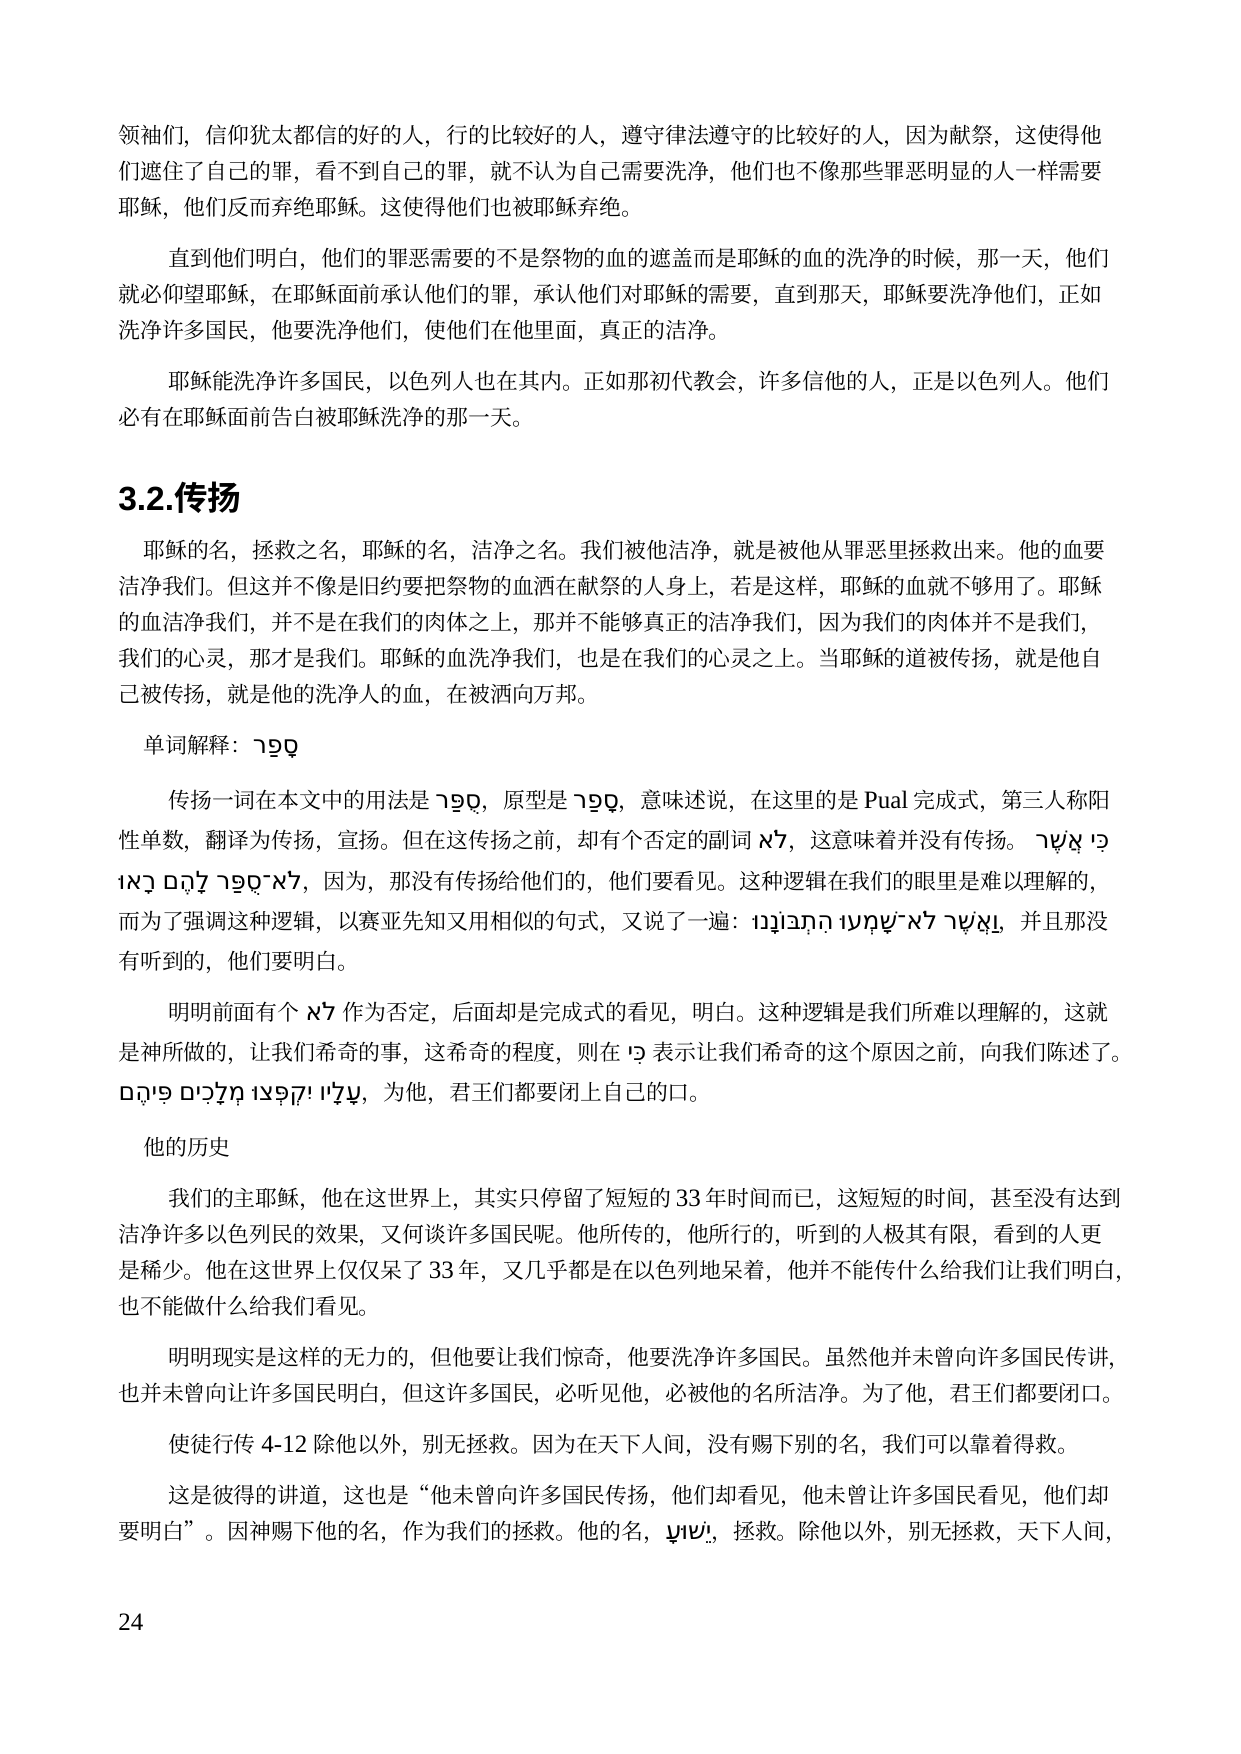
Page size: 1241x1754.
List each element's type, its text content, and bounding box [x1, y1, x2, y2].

text 明明现实是这样的无力的，但他要让我们惊奇，他要洗净许多国民。虽然他并未曾向许多国民传讲，也并未曾向让许多国民明白，但这许多国民，必听见他，必被他的名所洁净。为了他，君王们都要闭口。 [118, 1340, 1122, 1408]
text 这是彼得的讲道，这也是“他未曾向许多国民传扬，他们却看见，他未曾让许多国民看见，他们却要明白”。因神赐下他的名，作为我们的拯救。他的名，יֵשׁוּעָ，拯救。除他以外，别无拯救，天下人间，只有这一个名，我们可以靠着得救。虽然，他未曾向我们传扬，未曾让我们听见，但我们都必看见，都要明白。他未曾向我们介绍过他的名，但我们都要知道他的名，并且因信他的名，得以被他洗净。 [118, 1478, 1122, 1549]
text 明明前面有个 לֹא 作为否定，后面却是完成式的看见，明白。这种逻辑是我们所难以理解的，这就是神所做的，让我们希奇的事，这希奇的程度，则在 כִּי 表示让我们希奇的这个原因之前，向我们陈述了。עָלָיו יִקְפְּצוּ מְלָכִים פִּיהֶם，为他，君王们都要闭上自己的口。 [118, 995, 1122, 1111]
text 单词解释：סָפַר [118, 728, 1122, 764]
text 使徒行传 4-12 除他以外，别无拯救。因为在天下人间，没有赐下别的名，我们可以靠着得救。 [118, 1427, 1122, 1459]
text 传扬一词在本文中的用法是סֻפַּר，原型是סָפַר，意味述说，在这里的是Pual完成式，第三人称阳性单数，翻译为传扬，宣扬。但在这传扬之前，却有个否定的副词לֹא，这意味着并没有传扬。כִּי אֲשֶׁר לֹא־סֻפַּר לָהֶם רָאוּ，因为，那没有传扬给他们的，他们要看见。这种逻辑在我们的眼里是难以理解的，而为了强调这种逻辑，以赛亚先知又用相似的句式，又说了一遍：וַאֲשֶׁר לֹא־שָׁמְעוּ הִתְבּוֹנָנוּ，并且那没有听到的，他们要明白。 [118, 783, 1122, 976]
text 领袖们，信仰犹太都信的好的人，行的比较好的人，遵守律法遵守的比较好的人，因为献祭，这使得他们遮住了自己的罪，看不到自己的罪，就不认为自己需要洗净，他们也不像那些罪恶明显的人一样需要耶稣，他们反而弃绝耶稣。这使得他们也被耶稣弃绝。 [118, 118, 1122, 222]
text 耶稣的名，拯救之名，耶稣的名，洁净之名。我们被他洁净，就是被他从罪恶里拯救出来。他的血要洁净我们。但这并不像是旧约要把祭物的血洒在献祭的人身上，若是这样，耶稣的血就不够用了。耶稣的血洁净我们，并不是在我们的肉体之上，那并不能够真正的洁净我们，因为我们的肉体并不是我们，我们的心灵，那才是我们。耶稣的血洗净我们，也是在我们的心灵之上。当耶稣的道被传扬，就是他自己被传扬，就是他的洗净人的血，在被洒向万邦。 [118, 533, 1122, 709]
text 直到他们明白，他们的罪恶需要的不是祭物的血的遮盖而是耶稣的血的洗净的时候，那一天，他们就必仰望耶稣，在耶稣面前承认他们的罪，承认他们对耶稣的需要，直到那天，耶稣要洗净他们，正如洗净许多国民，他要洗净他们，使他们在他里面，真正的洁净。 [118, 241, 1122, 345]
subtitle 3.2.传扬 [118, 472, 1122, 520]
text 耶稣能洗净许多国民，以色列人也在其内。正如那初代教会，许多信他的人，正是以色列人。他们必有在耶稣面前告白被耶稣洗净的那一天。 [118, 364, 1122, 432]
text 他的历史 [118, 1130, 1122, 1162]
text 我们的主耶稣，他在这世界上，其实只停留了短短的33年时间而已，这短短的时间，甚至没有达到洁净许多以色列民的效果，又何谈许多国民呢。他所传的，他所行的，听到的人极其有限，看到的人更是稀少。他在这世界上仅仅呆了33年，又几乎都是在以色列地呆着，他并不能传什么给我们让我们明白，也不能做什么给我们看见。 [118, 1181, 1122, 1321]
